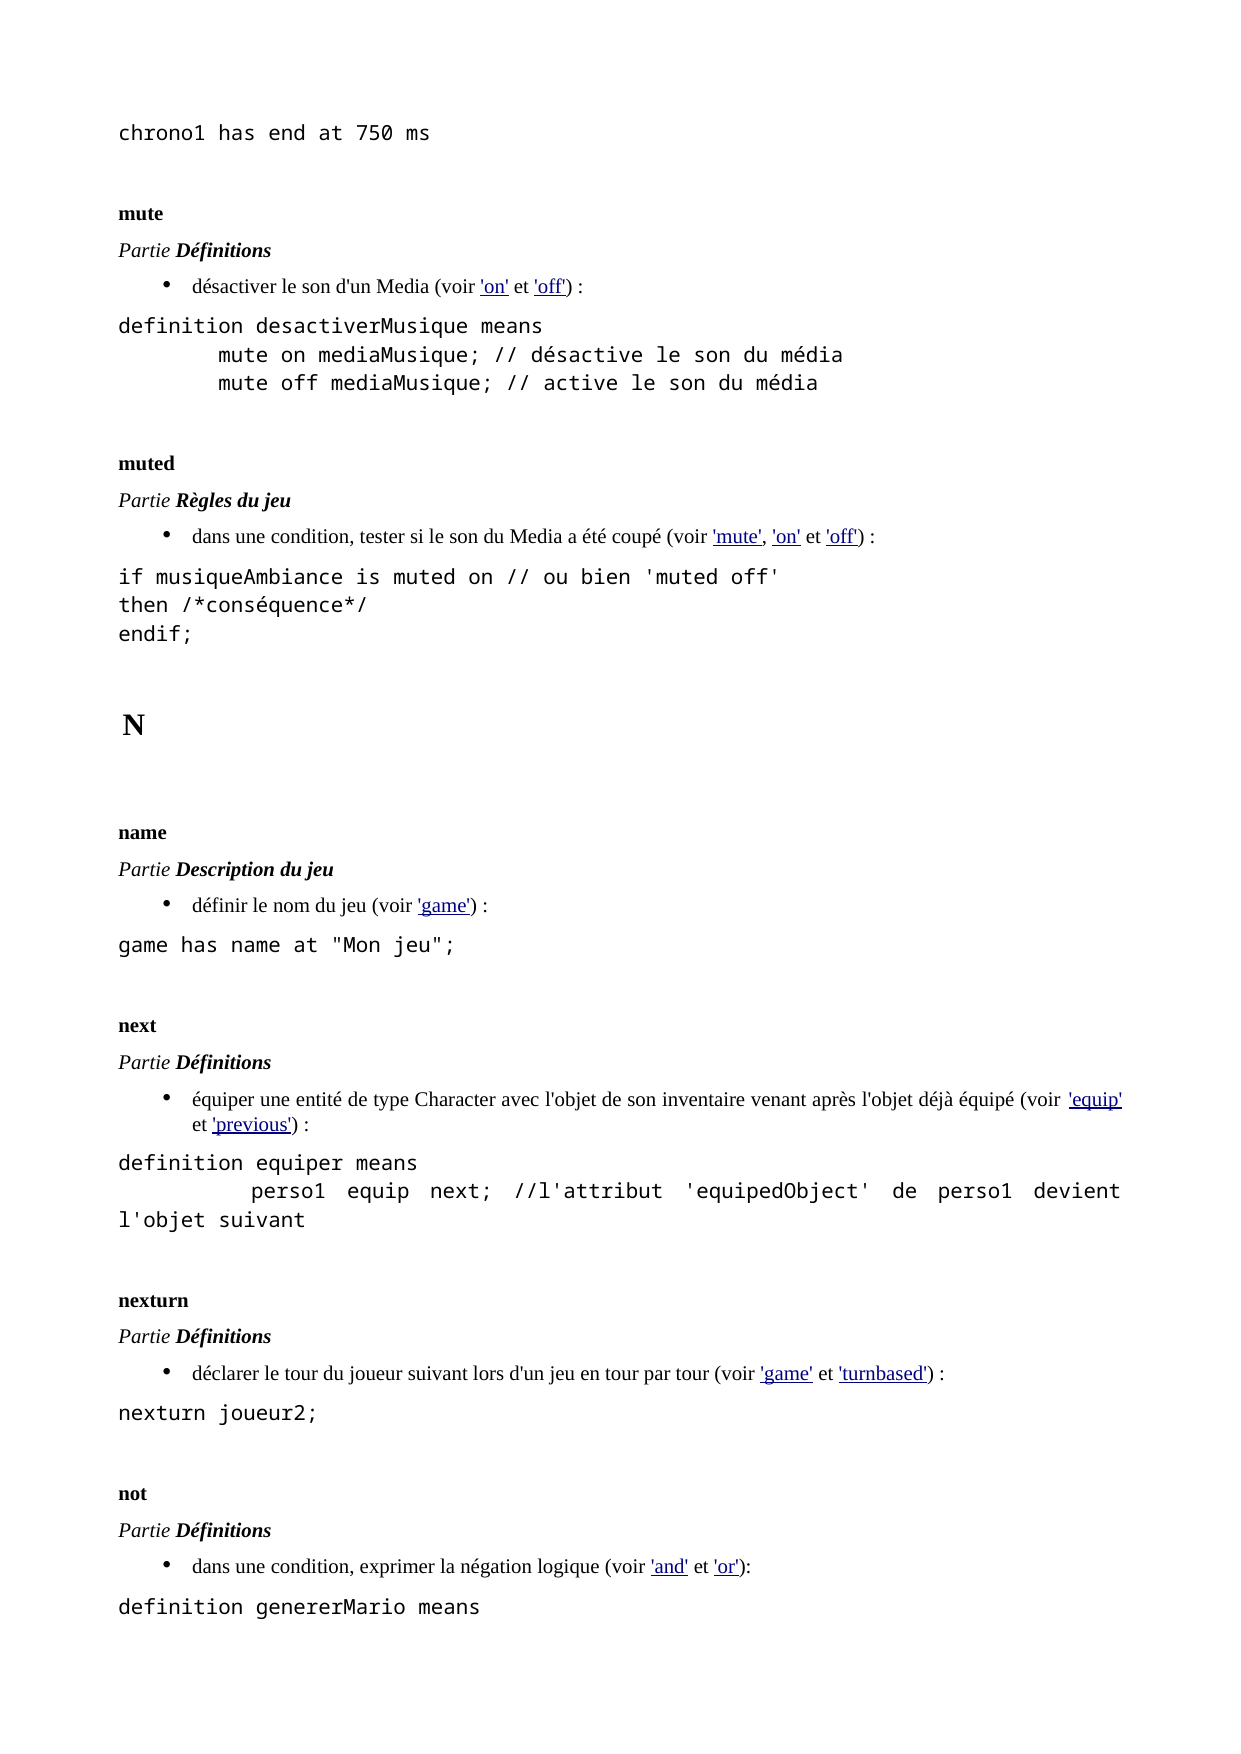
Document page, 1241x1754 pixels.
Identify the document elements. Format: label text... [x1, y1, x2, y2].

subtitle name [118, 820, 1122, 844]
subtitle mute [118, 201, 1122, 225]
text definition genererMario means [118, 1592, 1122, 1620]
text Partie Description du jeu [118, 857, 1122, 881]
text mute on mediaMusique; // désactive le son du média [118, 340, 1122, 368]
text game has name at "Mon jeu"; [118, 931, 1122, 959]
text endif; [118, 619, 1122, 647]
list équiper une entité de type Character avec l'objet de son inventaire venant après l'objet déjà équipé (voir 'equip' et 'previous') : [162, 1087, 1122, 1136]
text perso1 equip next; //l'attribut 'equipedObject' de perso1 devient l'objet suivant [118, 1176, 1122, 1233]
text if musiqueAmbiance is muted on // ou bien 'muted off' [118, 562, 1122, 590]
text mute off mediaMusique; // active le son du média [118, 368, 1122, 397]
text definition equiper means [118, 1148, 1122, 1176]
text Partie Définitions [118, 1518, 1122, 1542]
text nexturn joueur2; [118, 1398, 1122, 1427]
subtitle next [118, 1013, 1122, 1037]
subtitle nexturn [118, 1288, 1122, 1312]
list désactiver le son d'un Media (voir 'on' et 'off') : [162, 274, 1122, 299]
text Partie Définitions [118, 1324, 1122, 1348]
text chrono1 has end at 750 ms [118, 118, 1122, 147]
subtitle muted [118, 451, 1122, 475]
subtitle N [118, 702, 1122, 746]
subtitle not [118, 1481, 1122, 1505]
text Partie Définitions [118, 1050, 1122, 1074]
list dans une condition, tester si le son du Media a été coupé (voir 'mute', 'on' et 'off') : [162, 524, 1122, 549]
text then /*conséquence*/ [118, 590, 1122, 619]
list dans une condition, exprimer la négation logique (voir 'and' et 'or'): [162, 1554, 1122, 1579]
text definition desactiverMusique means [118, 312, 1122, 340]
list déclarer le tour du joueur suivant lors d'un jeu en tour par tour (voir 'game' et 'turnbased') : [162, 1361, 1122, 1386]
text Partie Définitions [118, 238, 1122, 262]
list définir le nom du jeu (voir 'game') : [162, 893, 1122, 918]
text Partie Règles du jeu [118, 488, 1122, 512]
